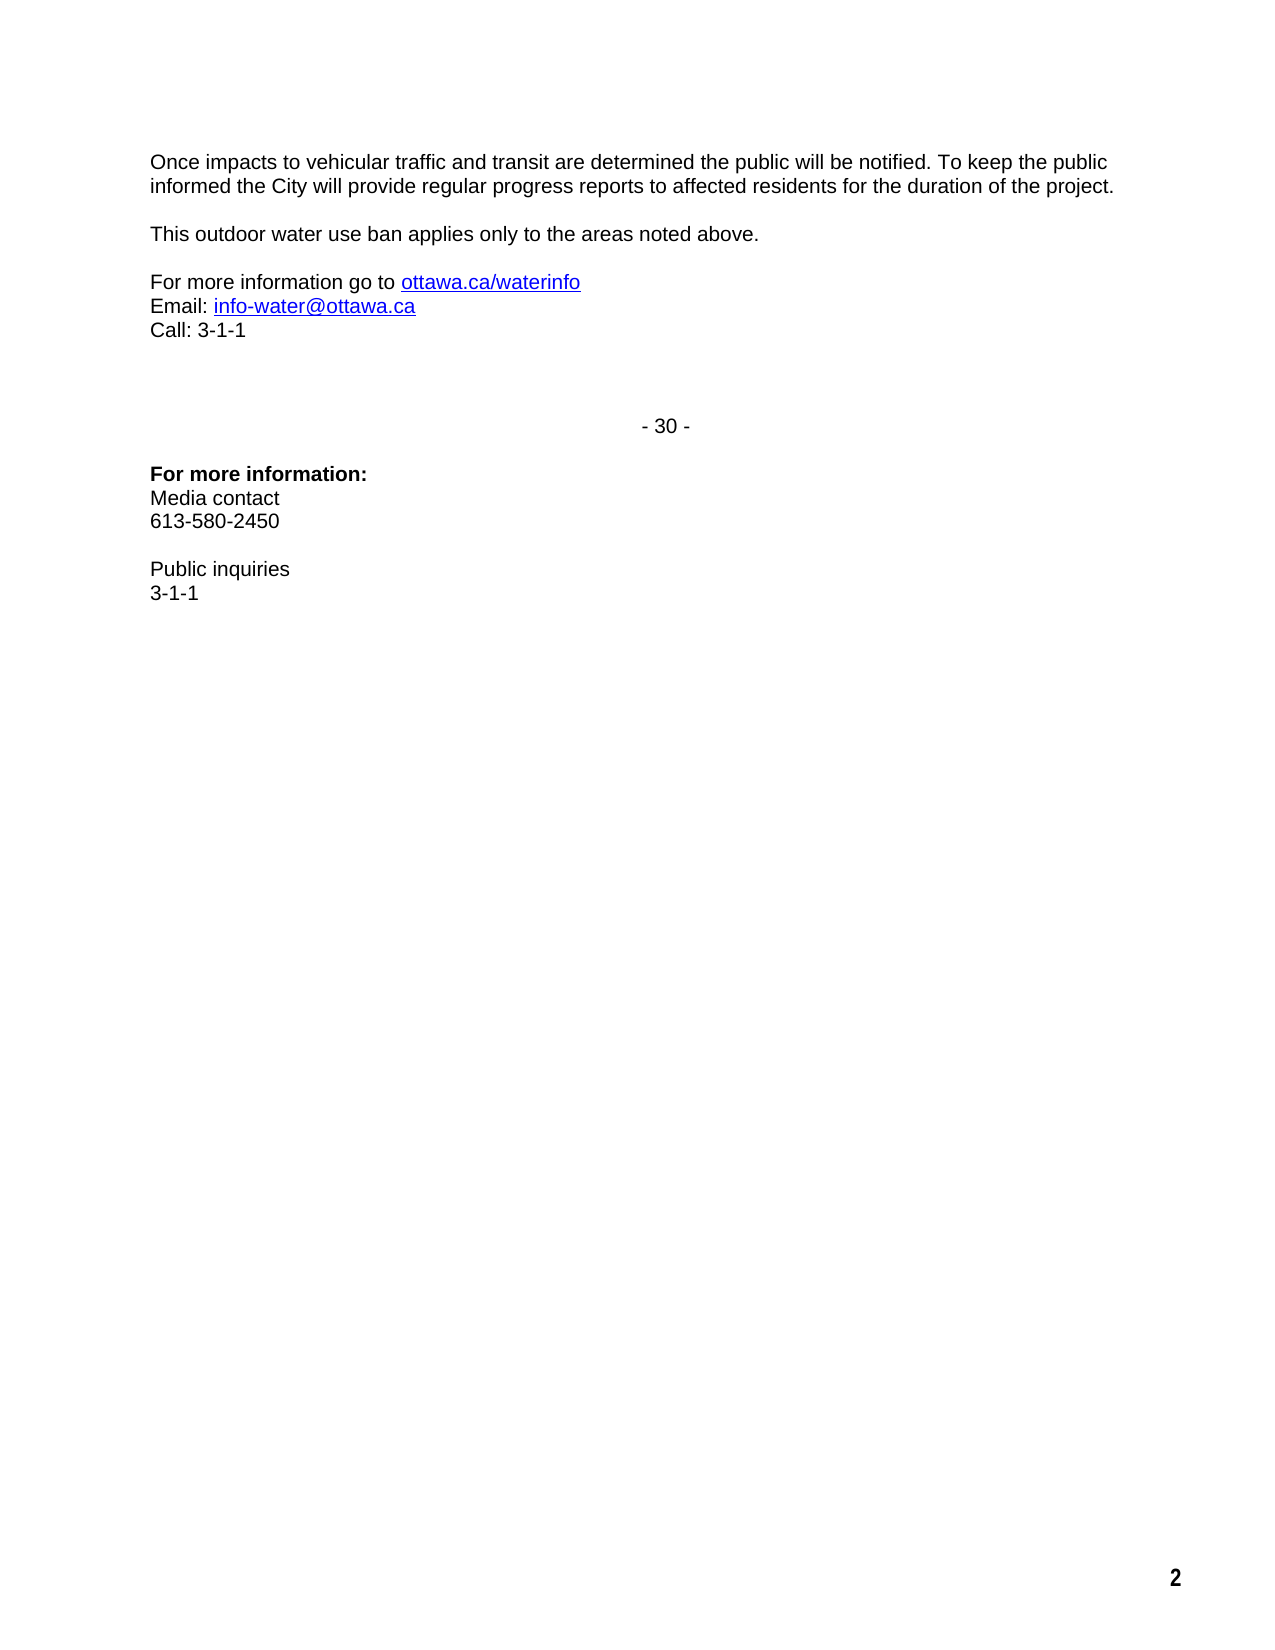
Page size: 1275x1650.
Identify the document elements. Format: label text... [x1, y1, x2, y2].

text Call: 3-1-1 [150, 318, 1181, 342]
text For more information: Media contact 613-580-2450 [150, 461, 1181, 533]
text For more information go to ottawa.ca/waterinfo [150, 270, 1181, 294]
text Public inquiries 3-1-1 [150, 557, 1181, 605]
text This outdoor water use ban applies only to the areas noted above. [150, 222, 1181, 246]
text - 30 - [150, 413, 1181, 437]
text Once impacts to vehicular traffic and transit are determined the public will be notified. To keep the public informed the City will provide regular progress reports to affected residents for the duration of the project. [150, 150, 1181, 198]
text Email: info-water@ottawa.ca [150, 294, 1181, 318]
